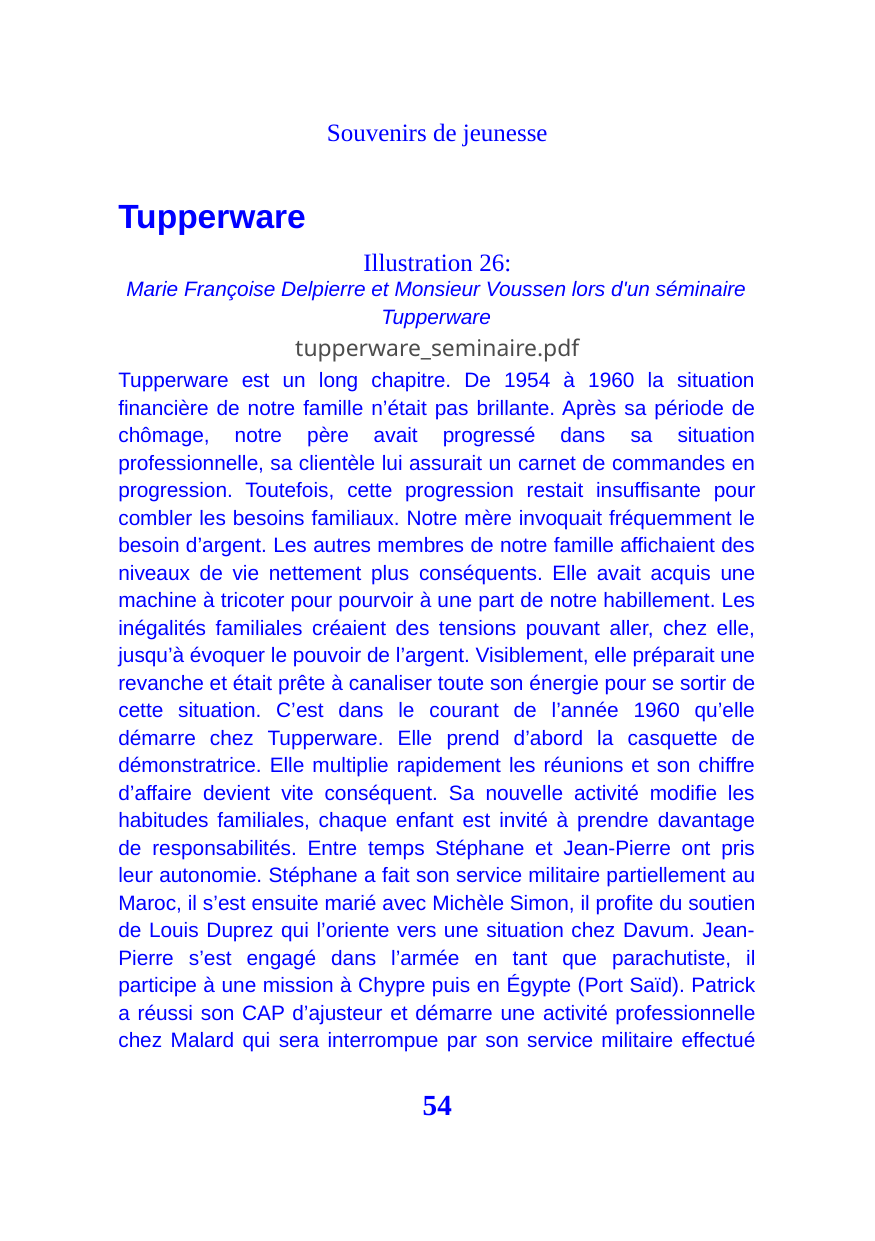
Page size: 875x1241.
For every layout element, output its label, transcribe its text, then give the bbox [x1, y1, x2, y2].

text Tupperware est un long chapitre. De 1954 à 1960 la situation financière de notre famille n’était pas brillante. Après sa période de chômage, notre père avait progressé dans sa situation professionnelle, sa clientèle lui assurait un carnet de commandes en progression. Toutefois, cette progression restait insuffisante pour combler les besoins familiaux. Notre mère invoquait fréquemment le besoin d’argent. Les autres membres de notre famille affichaient des niveaux de vie nettement plus conséquents. Elle avait acquis une machine à tricoter pour pourvoir à une part de notre habillement. Les inégalités familiales créaient des tensions pouvant aller, chez elle, jusqu’à évoquer le pouvoir de l’argent. Visiblement, elle préparait une revanche et était prête à canaliser toute son énergie pour se sortir de cette situation. C’est dans le courant de l’année 1960 qu’elle démarre chez Tupperware. Elle prend d’abord la casquette de démonstratrice. Elle multiplie rapidement les réunions et son chiffre d’affaire devient vite conséquent. Sa nouvelle activité modifie les habitudes familiales, chaque enfant est invité à prendre davantage de responsabilités. Entre temps Stéphane et Jean-Pierre ont pris leur autonomie. Stéphane a fait son service militaire partiellement au Maroc, il s’est ensuite marié avec Michèle Simon, il profite du soutien de Louis Duprez qui l’oriente vers une situation chez Davum. Jean-Pierre s’est engagé dans l’armée en tant que parachutiste, il participe à une mission à Chypre puis en Égypte (Port Saïd). Patrick a réussi son CAP d’ajusteur et démarre une activité professionnelle chez Malard qui sera interrompue par son service militaire effectué [118, 368, 756, 1052]
subtitle Tupperware [118, 197, 756, 236]
text Marie Françoise Delpierre et Monsieur Voussen lors d'un séminaire Tupperware [118, 277, 756, 328]
text tupperware_seminaire.pdf [118, 332, 756, 363]
text Illustration 26: [118, 248, 756, 277]
